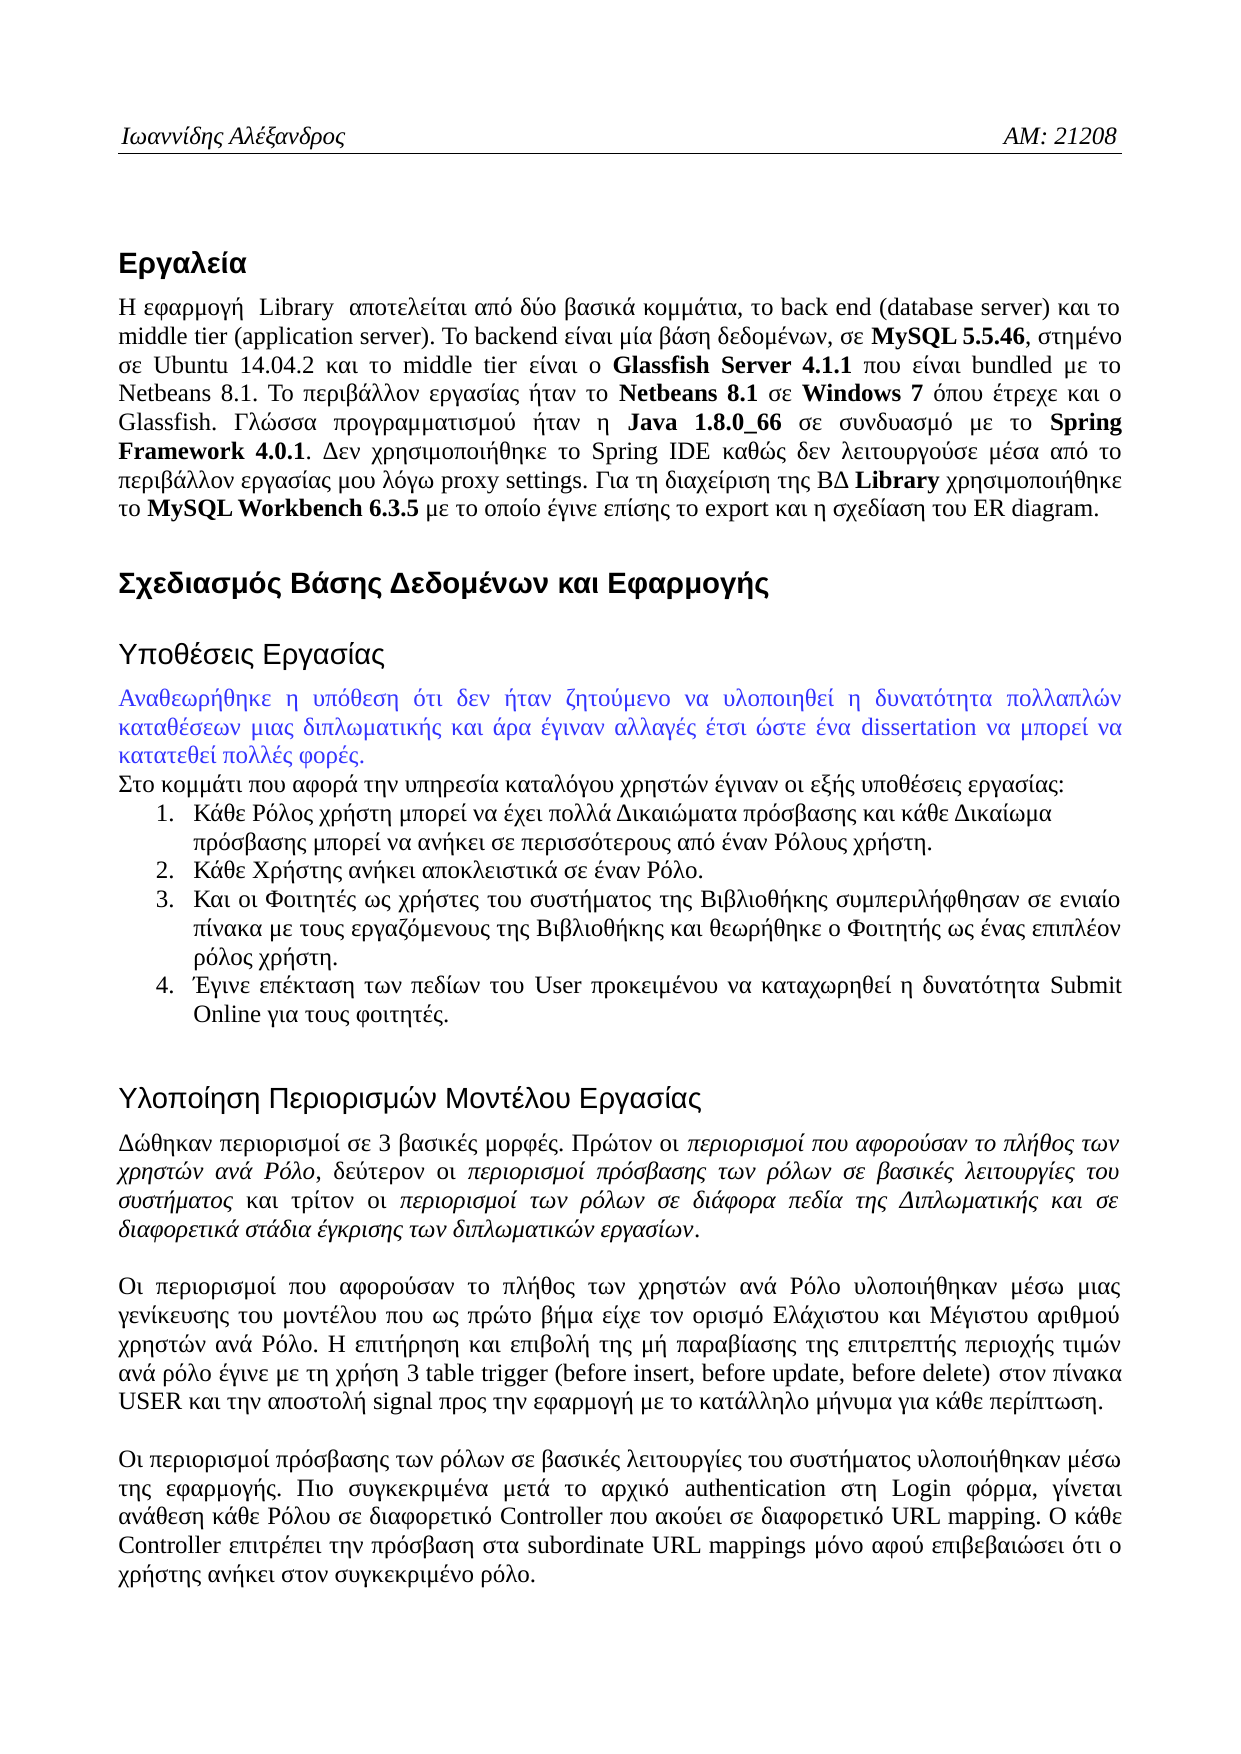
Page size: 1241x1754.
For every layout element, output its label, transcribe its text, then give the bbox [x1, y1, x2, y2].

list Κάθε Ρόλος χρήστη μπορεί να έχει πολλά Δικαιώματα πρόσβασης και κάθε Δικαίωμα πρόσβασης μπορεί να ανήκει σε περισσότερους από έναν Ρόλους χρήστη. [156, 798, 1122, 855]
list Κάθε Χρήστης ανήκει αποκλειστικά σε έναν Ρόλο. [156, 855, 1122, 884]
subtitle Σχεδιασμός Βάσης Δεδομένων και Εφαρμογής [118, 566, 1122, 599]
text Οι περιορισμοί που αφορούσαν το πλήθος των χρηστών ανά Ρόλο υλοποιήθηκαν μέσω μιας γενίκευσης του μοντέλου που ως πρώτο βήμα είχε τον ορισμό Ελάχιστου και Μέγιστου αριθμού χρηστών ανά Ρόλο. Η επιτήρηση και επιβολή της μή παραβίασης της επιτρεπτής περιοχής τιμών ανά ρόλο έγινε με τη χρήση 3 table trigger (before insert, before update, before delete) στον πίνακα USER και την αποστολή signal προς την εφαρμογή με το κατάλληλο μήνυμα για κάθε περίπτωση. [118, 1271, 1122, 1415]
text Οι περιορισμοί πρόσβασης των ρόλων σε βασικές λειτουργίες του συστήματος υλοποιήθηκαν μέσω της εφαρμογής. Πιο συγκεκριμένα μετά το αρχικό authentication στη Login φόρμα, γίνεται ανάθεση κάθε Ρόλου σε διαφορετικό Controller που ακούει σε διαφορετικό URL mapping. Ο κάθε Controller επιτρέπει την πρόσβαση στα subordinate URL mappings μόνο αφού επιβεβαιώσει ότι ο χρήστης ανήκει στον συγκεκριμένο ρόλο. [118, 1444, 1122, 1588]
text Στο κομμάτι που αφορά την υπηρεσία καταλόγου χρηστών έγιναν οι εξής υποθέσεις εργασίας: [118, 769, 1122, 798]
text Η εφαρμογή Library αποτελείται από δύο βασικά κομμάτια, το back end (database server) και το middle tier (application server). Το backend είναι μία βάση δεδομένων, σε MySQL 5.5.46, στημένο σε Ubuntu 14.04.2 και το middle tier είναι ο Glassfish Server 4.1.1 που είναι bundled με το Netbeans 8.1. Το περιβάλλον εργασίας ήταν το Netbeans 8.1 σε Windows 7 όπου έτρεχε και ο Glassfish. Γλώσσα προγραμματισμού ήταν η Java 1.8.0_66 σε συνδυασμό με το Spring Framework 4.0.1. Δεν χρησιμοποιήθηκε το Spring IDE καθώς δεν λειτουργούσε μέσα από το περιβάλλον εργασίας μου λόγω proxy settings. Για τη διαχείριση της ΒΔ Library χρησιμοποιήθηκε το MySQL Workbench 6.3.5 με το οποίο έγινε επίσης το export και η σχεδίαση του ER diagram. [118, 292, 1122, 522]
list Και οι Φοιτητές ως χρήστες του συστήματος της Βιβλιοθήκης συμπεριλήφθησαν σε ενιαίο πίνακα με τους εργαζόμενους της Βιβλιοθήκης και θεωρήθηκε ο Φοιτητής ως ένας επιπλέον ρόλος χρήστη. [156, 884, 1122, 970]
text Δώθηκαν περιορισμοί σε 3 βασικές μορφές. Πρώτον οι περιορισμοί που αφορούσαν το πλήθος των χρηστών ανά Ρόλο, δεύτερον οι περιορισμοί πρόσβασης των ρόλων σε βασικές λειτουργίες του συστήματος και τρίτον οι περιορισμοί των ρόλων σε διάφορα πεδία της Διπλωματικής και σε διαφορετικά στάδια έγκρισης των διπλωματικών εργασίων. [118, 1128, 1122, 1243]
subtitle Εργαλεία [118, 246, 1122, 280]
subtitle Υποθέσεις Εργασίας [118, 637, 1122, 670]
subtitle Υλοποίηση Περιορισμών Μοντέλου Εργασίας [118, 1082, 1122, 1115]
list Έγινε επέκταση των πεδίων του User προκειμένου να καταχωρηθεί η δυνατότητα Submit Online για τους φοιτητές. [156, 970, 1122, 1028]
text Αναθεωρήθηκε η υπόθεση ότι δεν ήταν ζητούμενο να υλοποιηθεί η δυνατότητα πολλαπλών καταθέσεων μιας διπλωματικής και άρα έγιναν αλλαγές έτσι ώστε ένα dissertation να μπορεί να κατατεθεί πολλές φορές. [118, 683, 1122, 769]
